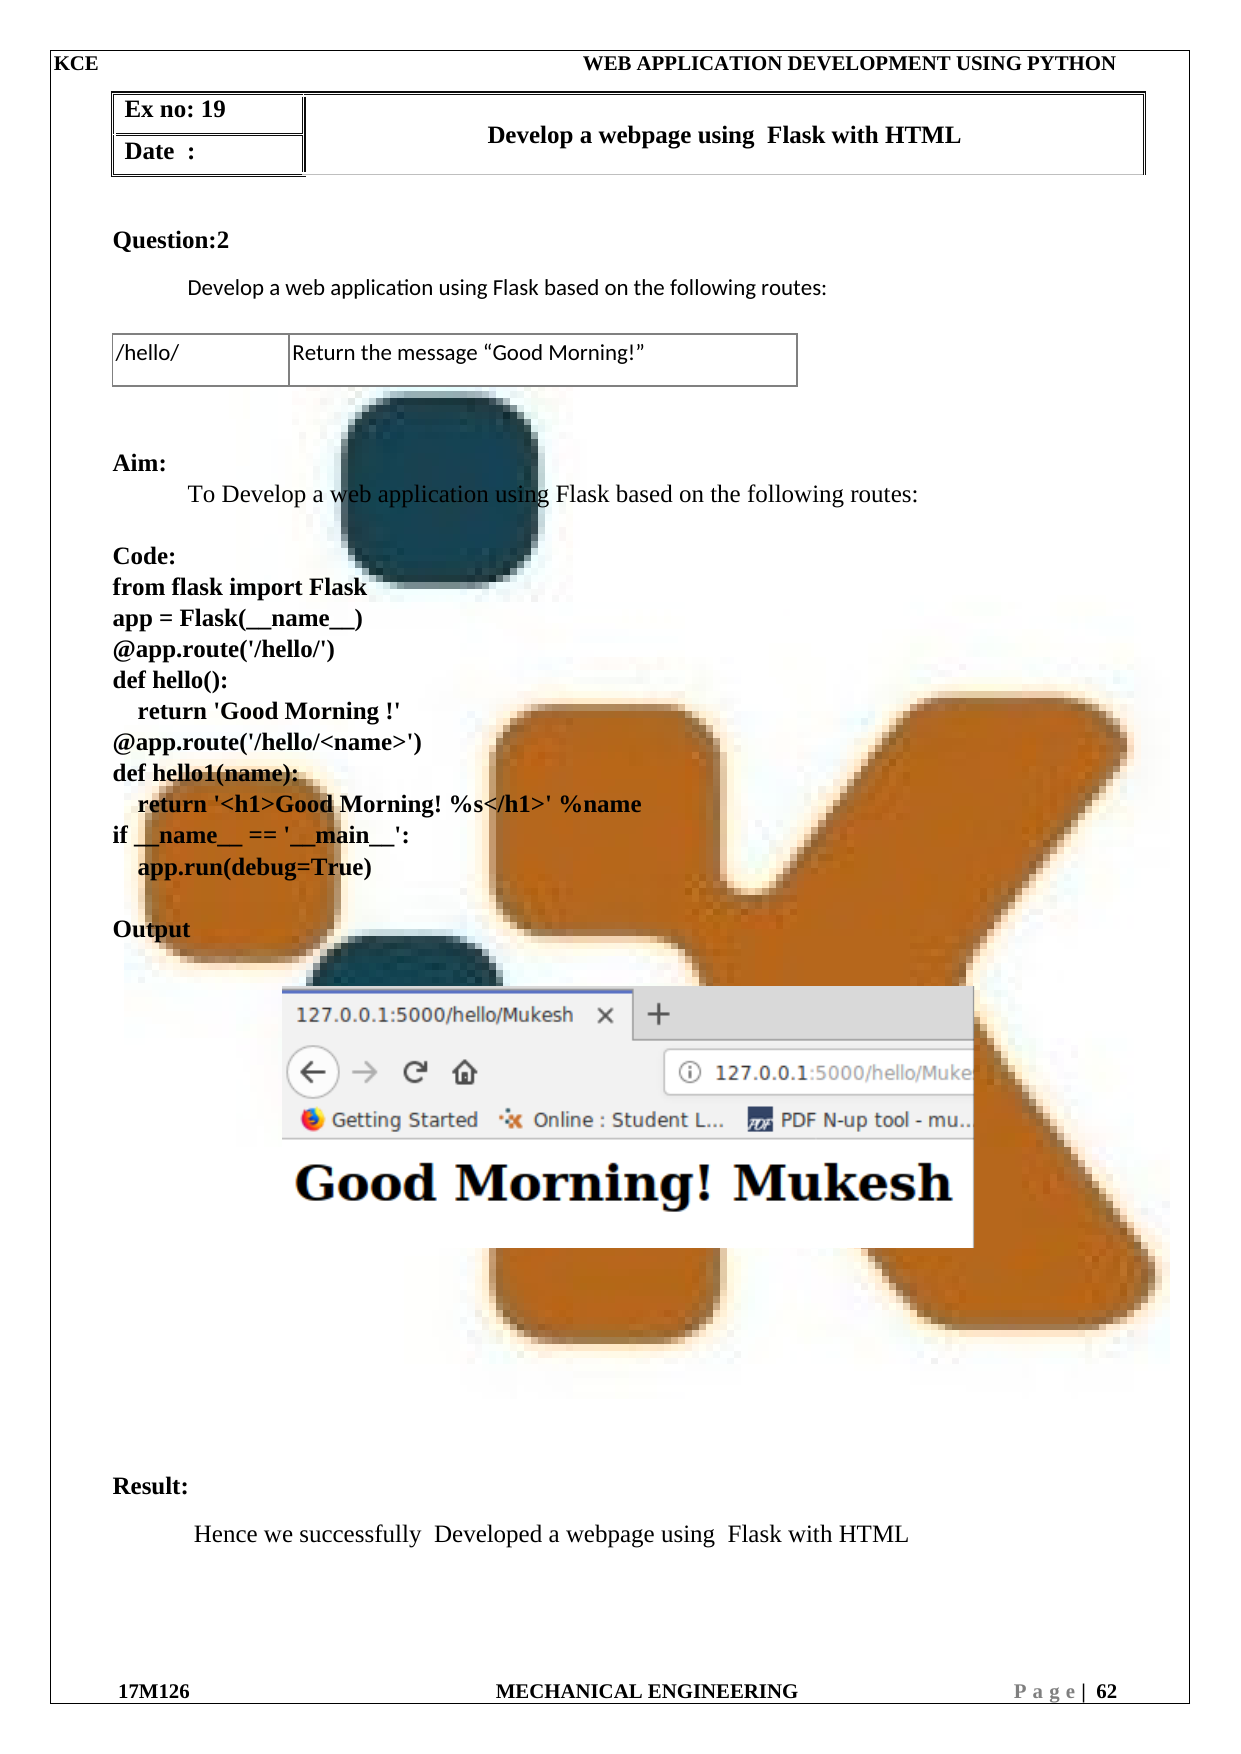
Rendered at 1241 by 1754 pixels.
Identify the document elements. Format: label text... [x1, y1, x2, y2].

text Aim: [112, 448, 1181, 477]
text To Develop a web application using Flask based on the following routes: [112, 479, 1181, 508]
table_cell Date : [113, 133, 304, 174]
text def hello1(name): [112, 758, 1181, 787]
table_header /hello/ [113, 335, 288, 385]
text Question:2 [112, 225, 1181, 254]
text Hence we successfully Developed a webpage using Flask with HTML [112, 1519, 1181, 1547]
picture [124, 942, 1170, 1399]
text def hello(): [112, 665, 1181, 694]
text from flask import Flask [112, 572, 1181, 601]
picture [124, 880, 1170, 914]
text app = Flask(__name__) [112, 603, 1181, 632]
table_header Ex no: 19 [114, 93, 304, 133]
text Output [112, 914, 1181, 942]
text @app.route('/hello/<name>') [112, 727, 1181, 756]
text return '<h1>Good Morning! %s</h1>' %name [112, 789, 1181, 818]
text @app.route('/hello/') [112, 634, 1181, 663]
text Develop a web application using Flask based on the following routes: [112, 273, 1181, 301]
text if __name__ == '__main__': [112, 821, 1181, 849]
picture [124, 508, 1170, 541]
picture [124, 385, 1170, 448]
text app.run(debug=True) [112, 852, 1181, 880]
text Code: [112, 541, 1181, 570]
text return 'Good Morning !' [112, 696, 1181, 725]
table_header Return the message “Good Morning!” [290, 335, 796, 385]
table_header Develop a webpage using Flask with HTML [304, 95, 1143, 174]
text Result: [112, 1471, 1181, 1500]
